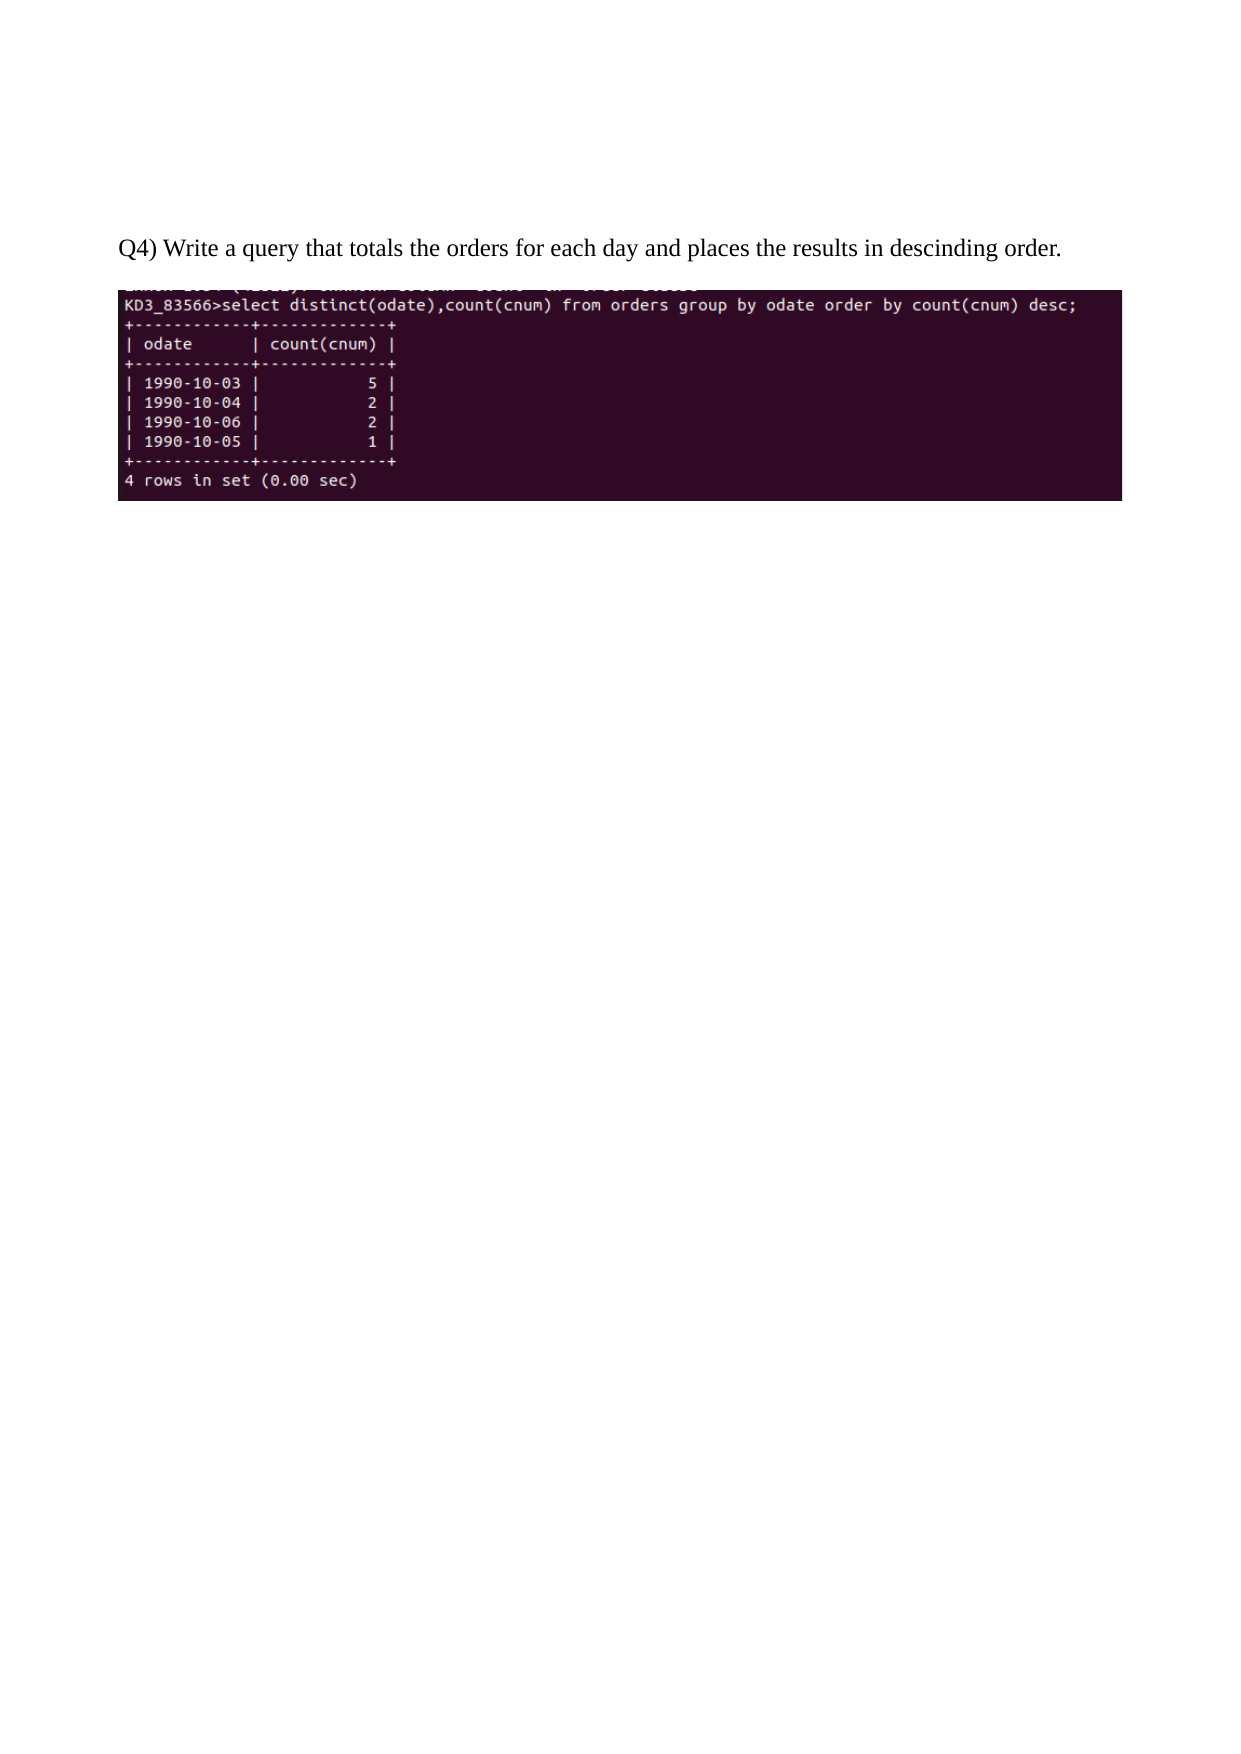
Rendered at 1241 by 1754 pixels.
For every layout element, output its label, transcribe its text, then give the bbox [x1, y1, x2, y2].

picture [118, 290, 1123, 501]
text Q4) Write a query that totals the orders for each day and places the results in descinding order. [118, 233, 1122, 262]
